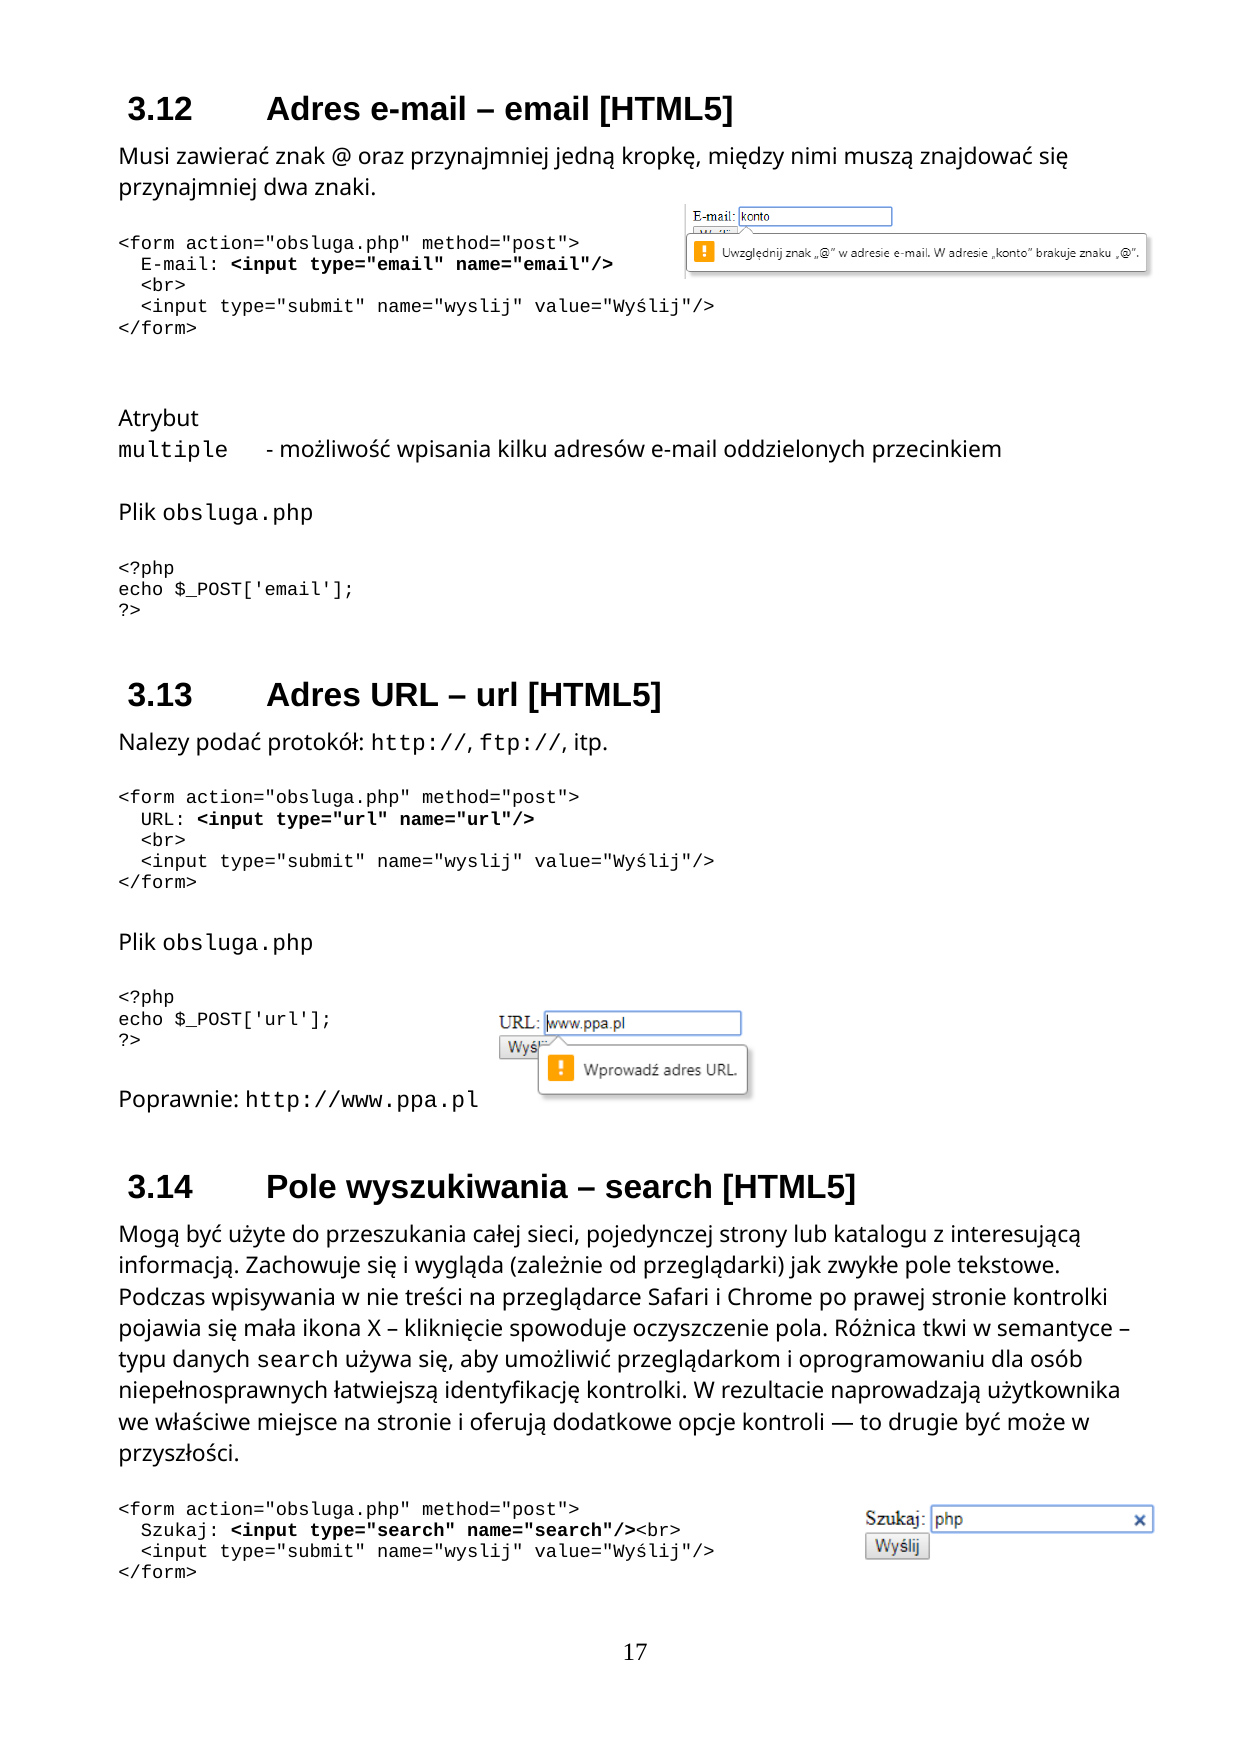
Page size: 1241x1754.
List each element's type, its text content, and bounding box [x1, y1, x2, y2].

text URL: <input type="url" name="url"/> [118, 809, 1152, 831]
text [756, 1031, 1152, 1052]
text [756, 1009, 1152, 1031]
subtitle Pole wyszukiwania – search [HTML5] [118, 1167, 1152, 1205]
text Plik obsluga.php [118, 496, 1152, 527]
text E-mail: <input type="email" name="email"/> [118, 255, 684, 276]
text <input type="submit" name="wyslij" value="Wyślij"/> [118, 852, 1152, 873]
picture [498, 1009, 756, 1104]
text ?> [118, 1031, 498, 1052]
text echo $_POST['email']; [118, 580, 1152, 601]
picture [684, 204, 1154, 279]
text Poprawnie: http://www.ppa.pl [118, 1083, 1152, 1115]
text multiple - możliwość wpisania kilku adresów e-mail oddzielonych przecinkiem [118, 433, 1152, 465]
text Musi zawierać znak @ oraz przynajmniej jedną kropkę, między nimi muszą znajdować się przynajmniej dwa znaki. [118, 140, 1152, 202]
subtitle Adres e-mail – email [HTML5] [118, 88, 1152, 127]
text </form> [118, 318, 1152, 340]
text <input type="submit" name="wyslij" value="Wyślij"/> [118, 297, 1152, 318]
text <input type="submit" name="wyslij" value="Wyślij"/> [118, 1542, 1152, 1563]
text Atrybut [118, 402, 1152, 433]
text Mogą być użyte do przeszukania całej sieci, pojedynczej strony lub katalogu z interesującą informacją. Zachowuje się i wygląda (zależnie od przeglądarki) jak zwykłe pole tekstowe. Podczas wpisywania w nie treści na przeglądarce Safari i Chrome po prawej stronie kontrolki pojawia się mała ikona X – kliknięcie spowoduje oczyszczenie pola. Różnica tkwi w semantyce – typu danych search używa się, aby umożliwić przeglądarkom i oprogramowaniu dla osób niepełnosprawnych łatwiejszą identyfikację kontrolki. W rezultacie naprowadzają użytkownika we właściwe miejsce na stronie i oferują dodatkowe opcje kontroli — to drugie być może w przyszłości. [118, 1218, 1152, 1468]
text <form action="obsluga.php" method="post"> [118, 233, 684, 255]
text <br> [118, 276, 1152, 297]
text echo $_POST['url']; [118, 1009, 498, 1031]
text Nalezy podać protokół: http://, ftp://, itp. [118, 726, 1152, 757]
text <br> [118, 831, 1152, 852]
text <form action="obsluga.php" method="post"> [118, 788, 1152, 809]
subtitle Adres URL – url [HTML5] [118, 674, 1152, 713]
text Szukaj: <input type="search" name="search"/><br> [118, 1521, 864, 1542]
text ?> [118, 601, 1152, 622]
text Plik obsluga.php [118, 926, 1152, 957]
text <?php [118, 559, 1152, 580]
text <?php [118, 988, 1152, 1009]
picture [864, 1503, 1156, 1561]
text </form> [118, 873, 1152, 894]
text </form> [118, 1563, 1152, 1584]
text <form action="obsluga.php" method="post"> [118, 1499, 1152, 1521]
